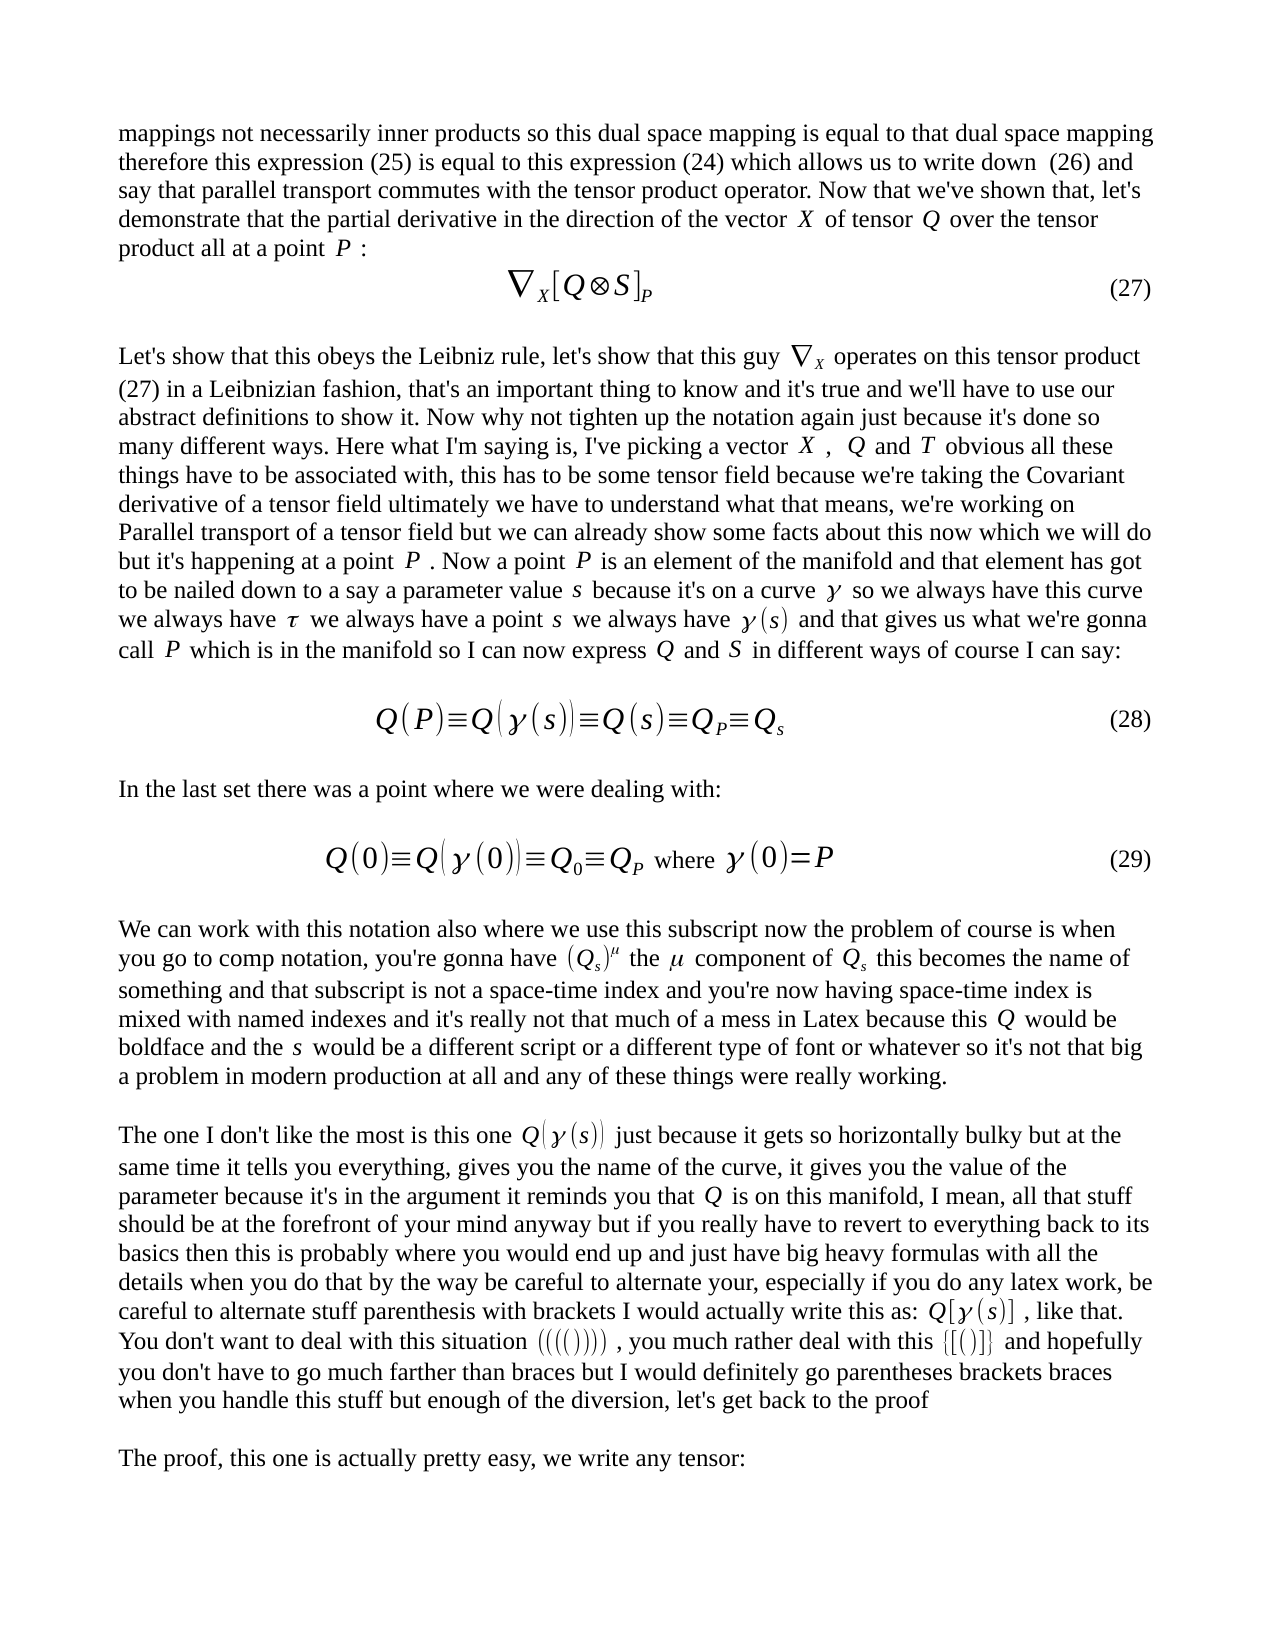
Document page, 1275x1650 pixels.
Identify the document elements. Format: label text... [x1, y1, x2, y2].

text should be at the forefront of your mind anyway but if you really have to revert to everything back to its basics then this is probably where you would end up and just have big heavy formulas with all the details when you do that by the way be careful to alternate your, especially if you do any latex work, be careful to alternate stuff parenthesis with brackets I would actually write this as:, like that. [118, 1209, 1157, 1326]
text You don't want to deal with this situation, you much rather deal with thisand hopefully you don't have to go much farther than braces but I would definitely go parentheses brackets braces when you handle this stuff but enough of the diversion, let's get back to the proof [118, 1326, 1157, 1414]
table_header (27) [1041, 262, 1157, 312]
text In the last set there was a point where we were dealing with: [118, 774, 1157, 803]
table_header where [118, 832, 1041, 885]
table_header [118, 262, 1041, 312]
table_header [118, 693, 1041, 746]
text The one I don't like the most is this onejust because it gets so horizontally bulky but at the same time it tells you everything, gives you the name of the curve, it gives you the value of the parameter because it's in the argument it reminds you thatis on this manifold, I mean, all that stuff [118, 1119, 1157, 1209]
table_header (29) [1041, 832, 1157, 885]
text The proof, this one is actually pretty easy, we write any tensor: [118, 1443, 1157, 1472]
text We can work with this notation also where we use this subscript now the problem of course is when you go to comp notation, you're gonna havethecomponent ofthis becomes the name of something and that subscript is not a space-time index and you're now having space-time index is mixed with named indexes and it's really not that much of a mess in Latex because thiswould be boldface and thewould be a different script or a different type of font or whatever so it's not that big a problem in modern production at all and any of these things were really working. [118, 914, 1157, 1090]
text mappings not necessarily inner products so this dual space mapping is equal to that dual space mapping therefore this expression (25) is equal to this expression (24) which allows us to write down (26) and say that parallel transport commutes with the tensor product operator. Now that we've shown that, let's demonstrate that the partial derivative in the direction of the vectorof tensorover the tensor product all at a point: [118, 118, 1157, 262]
table_header (28) [1041, 693, 1157, 746]
text Let's show that this obeys the Leibniz rule, let's show that this guyoperates on this tensor product (27) in a Leibnizian fashion, that's an important thing to know and it's true and we'll have to use our abstract definitions to show it. Now why not tighten up the notation again just because it's done so many different ways. Here what I'm saying is, I've picking a vector, andobvious all these things have to be associated with, this has to be some tensor field because we're taking the Covariant derivative of a tensor field ultimately we have to understand what that means, we're working on Parallel transport of a tensor field but we can already show some facts about this now which we will do but it's happening at a point. Now a pointis an element of the manifold and that element has got to be nailed down to a say a parameter valuebecause it's on a curveso we always have this curve we always havewe always have a pointwe always haveand that gives us what we're gonna callwhich is in the manifold so I can now expressandin different ways of course I can say: [118, 341, 1157, 664]
